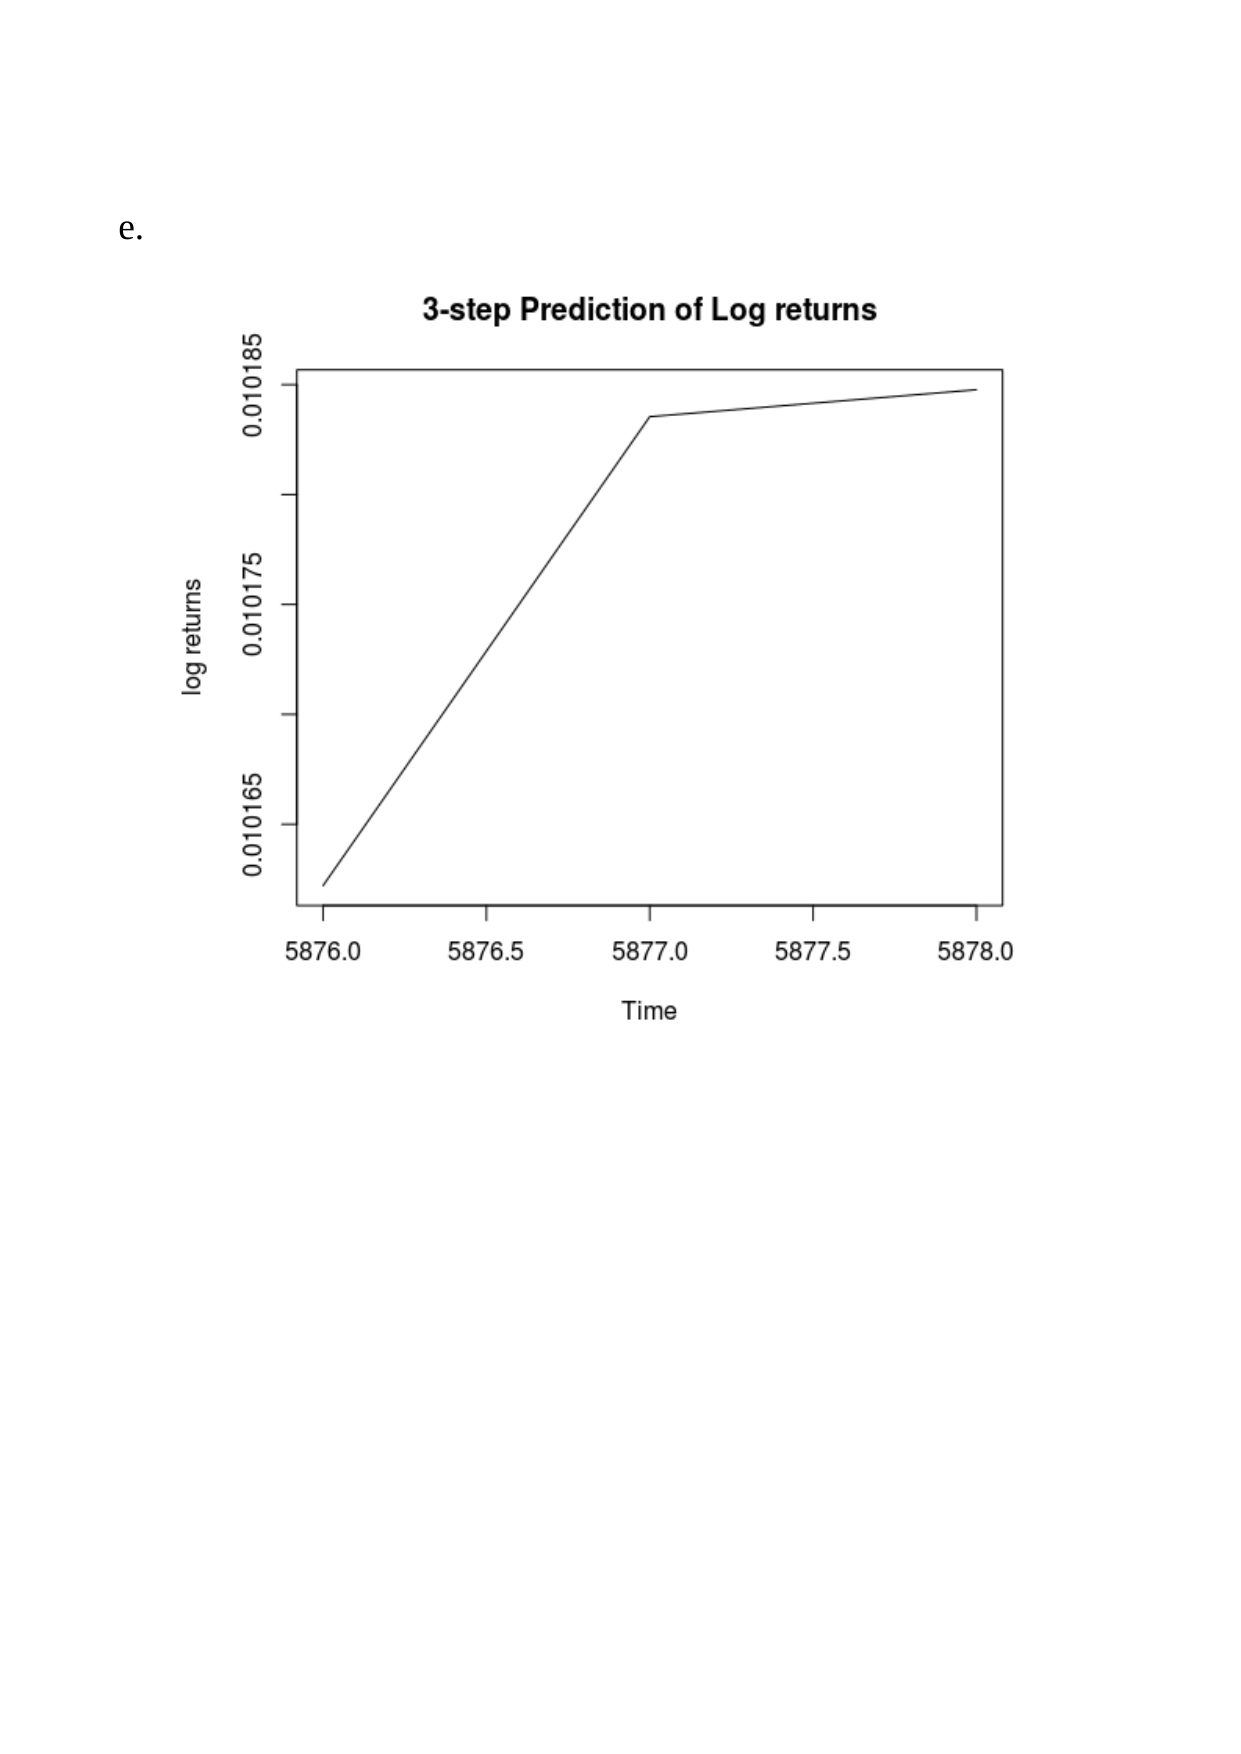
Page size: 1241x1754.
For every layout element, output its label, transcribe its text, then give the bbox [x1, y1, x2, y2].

text e. [118, 204, 1122, 247]
picture [174, 247, 1066, 1059]
